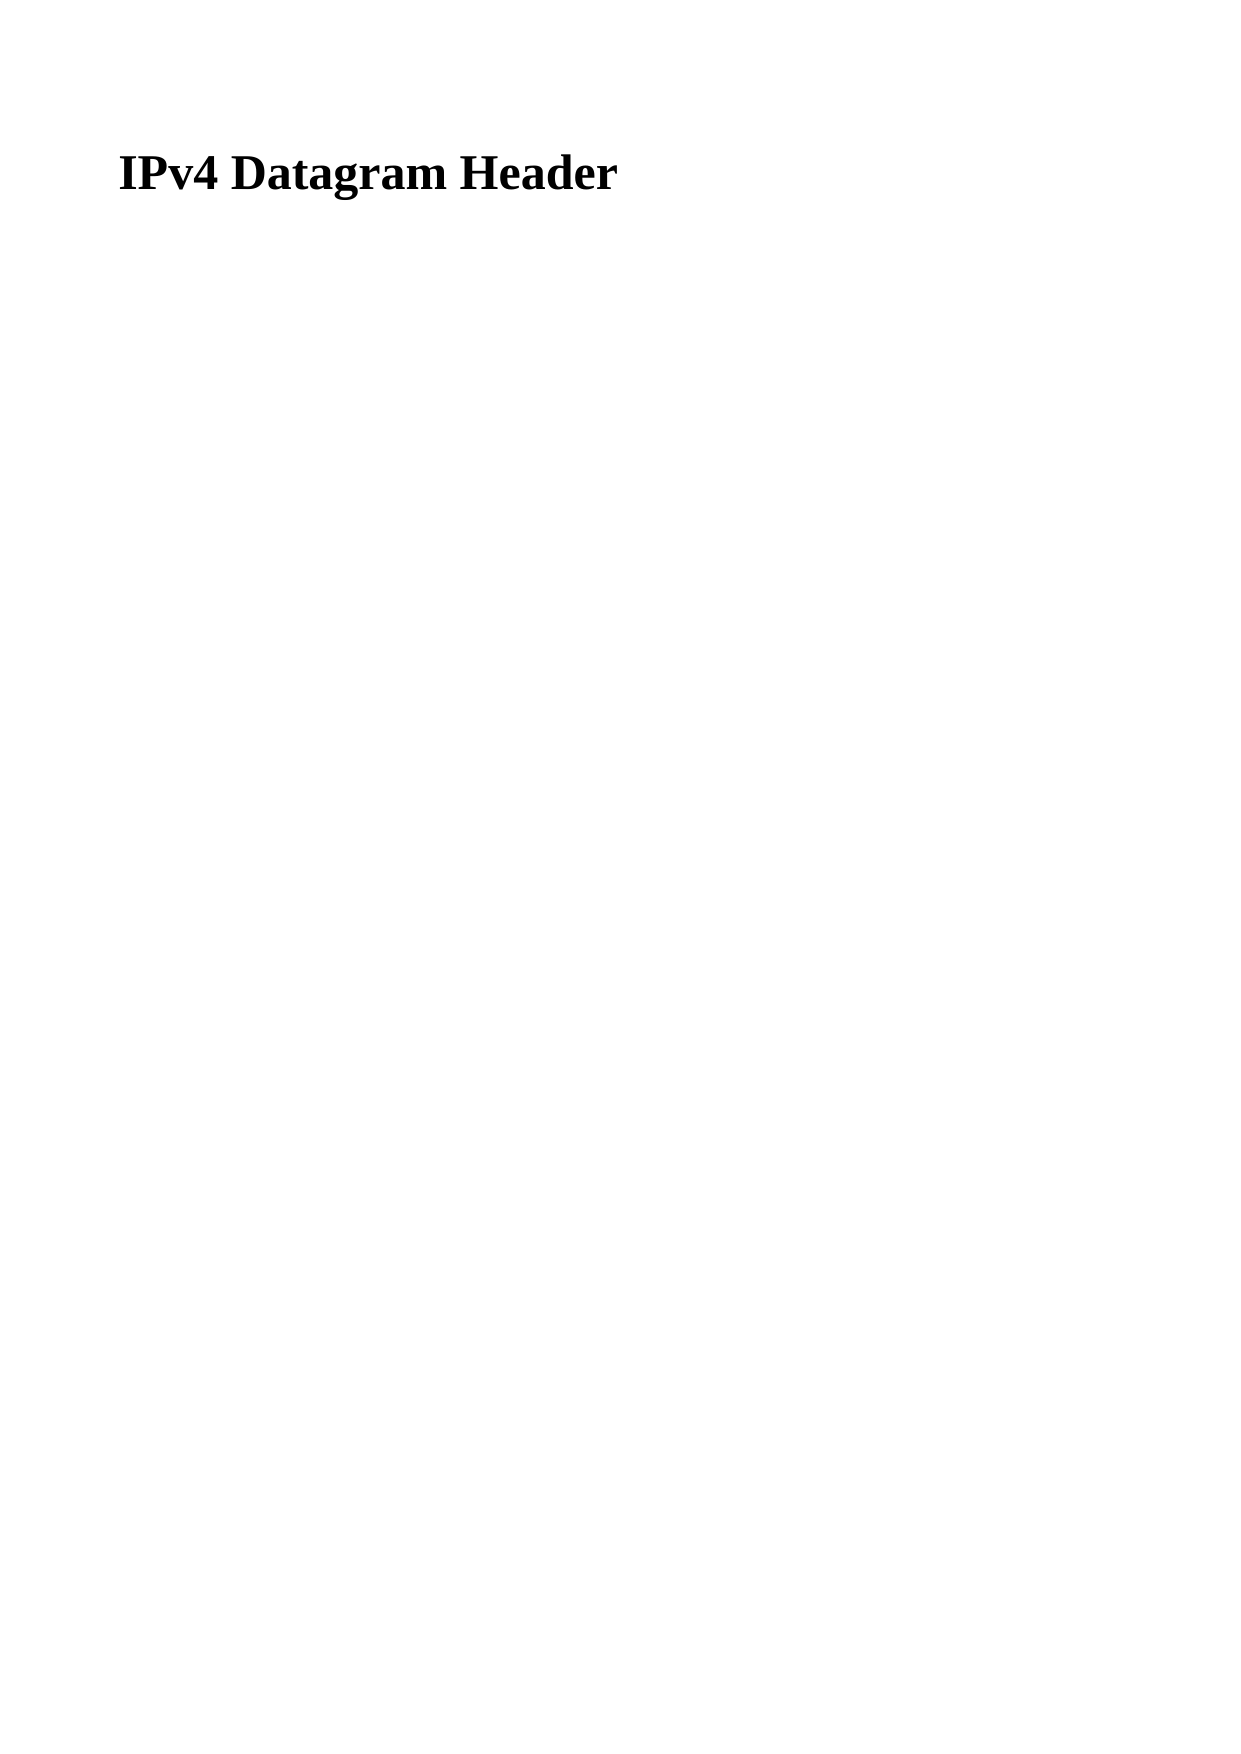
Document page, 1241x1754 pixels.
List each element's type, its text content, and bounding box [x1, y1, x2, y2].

subtitle IPv4 Datagram Header [118, 143, 1122, 201]
